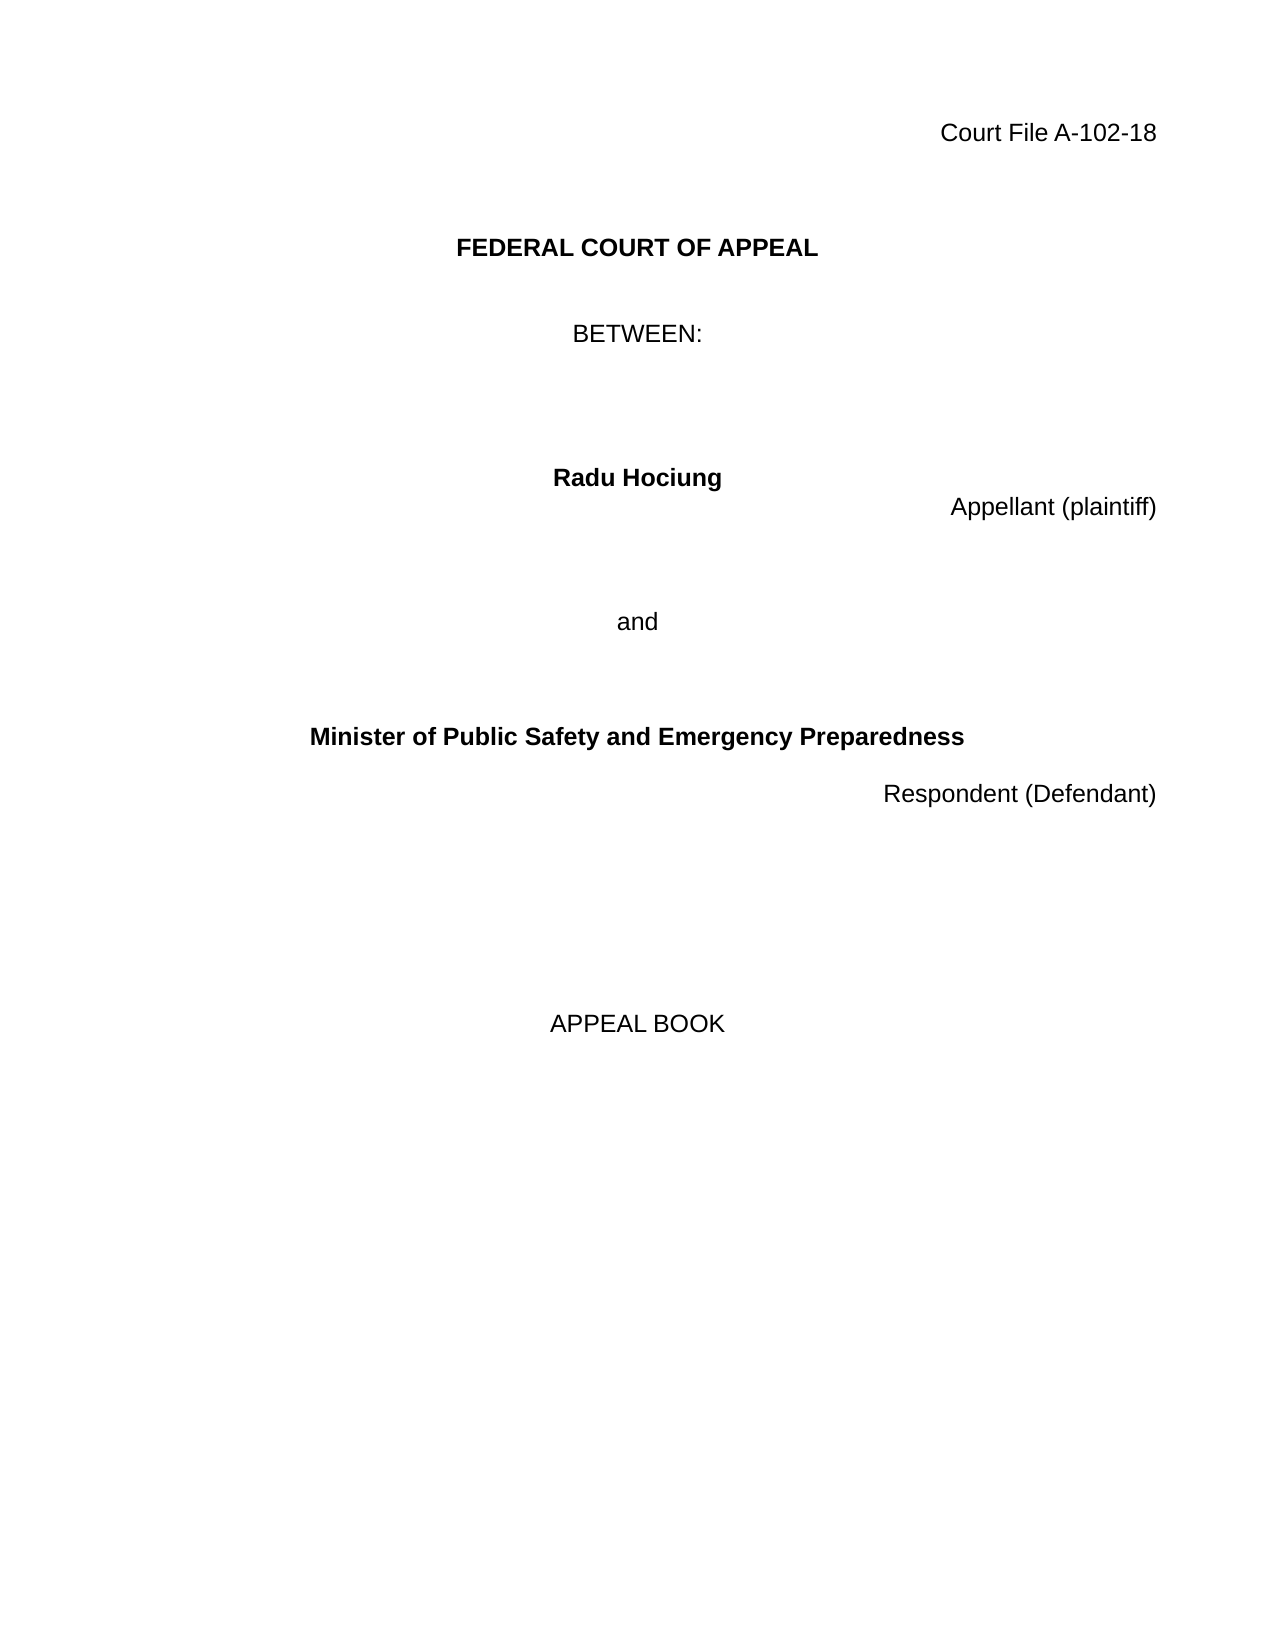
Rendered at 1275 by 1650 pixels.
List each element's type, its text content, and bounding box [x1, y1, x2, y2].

subtitle Radu Hociung [118, 463, 1157, 492]
subtitle BETWEEN: [118, 319, 1157, 348]
subtitle Appellant (plaintiff) [118, 492, 1157, 521]
subtitle Minister of Public Safety and Emergency Preparedness [118, 722, 1157, 751]
subtitle Respondent (Defendant) [118, 779, 1157, 808]
subtitle FEDERAL COURT OF APPEAL [118, 233, 1157, 262]
subtitle and [118, 607, 1157, 636]
subtitle APPEAL BOOK [118, 1009, 1157, 1038]
subtitle Court File A-102-18 [118, 118, 1157, 147]
